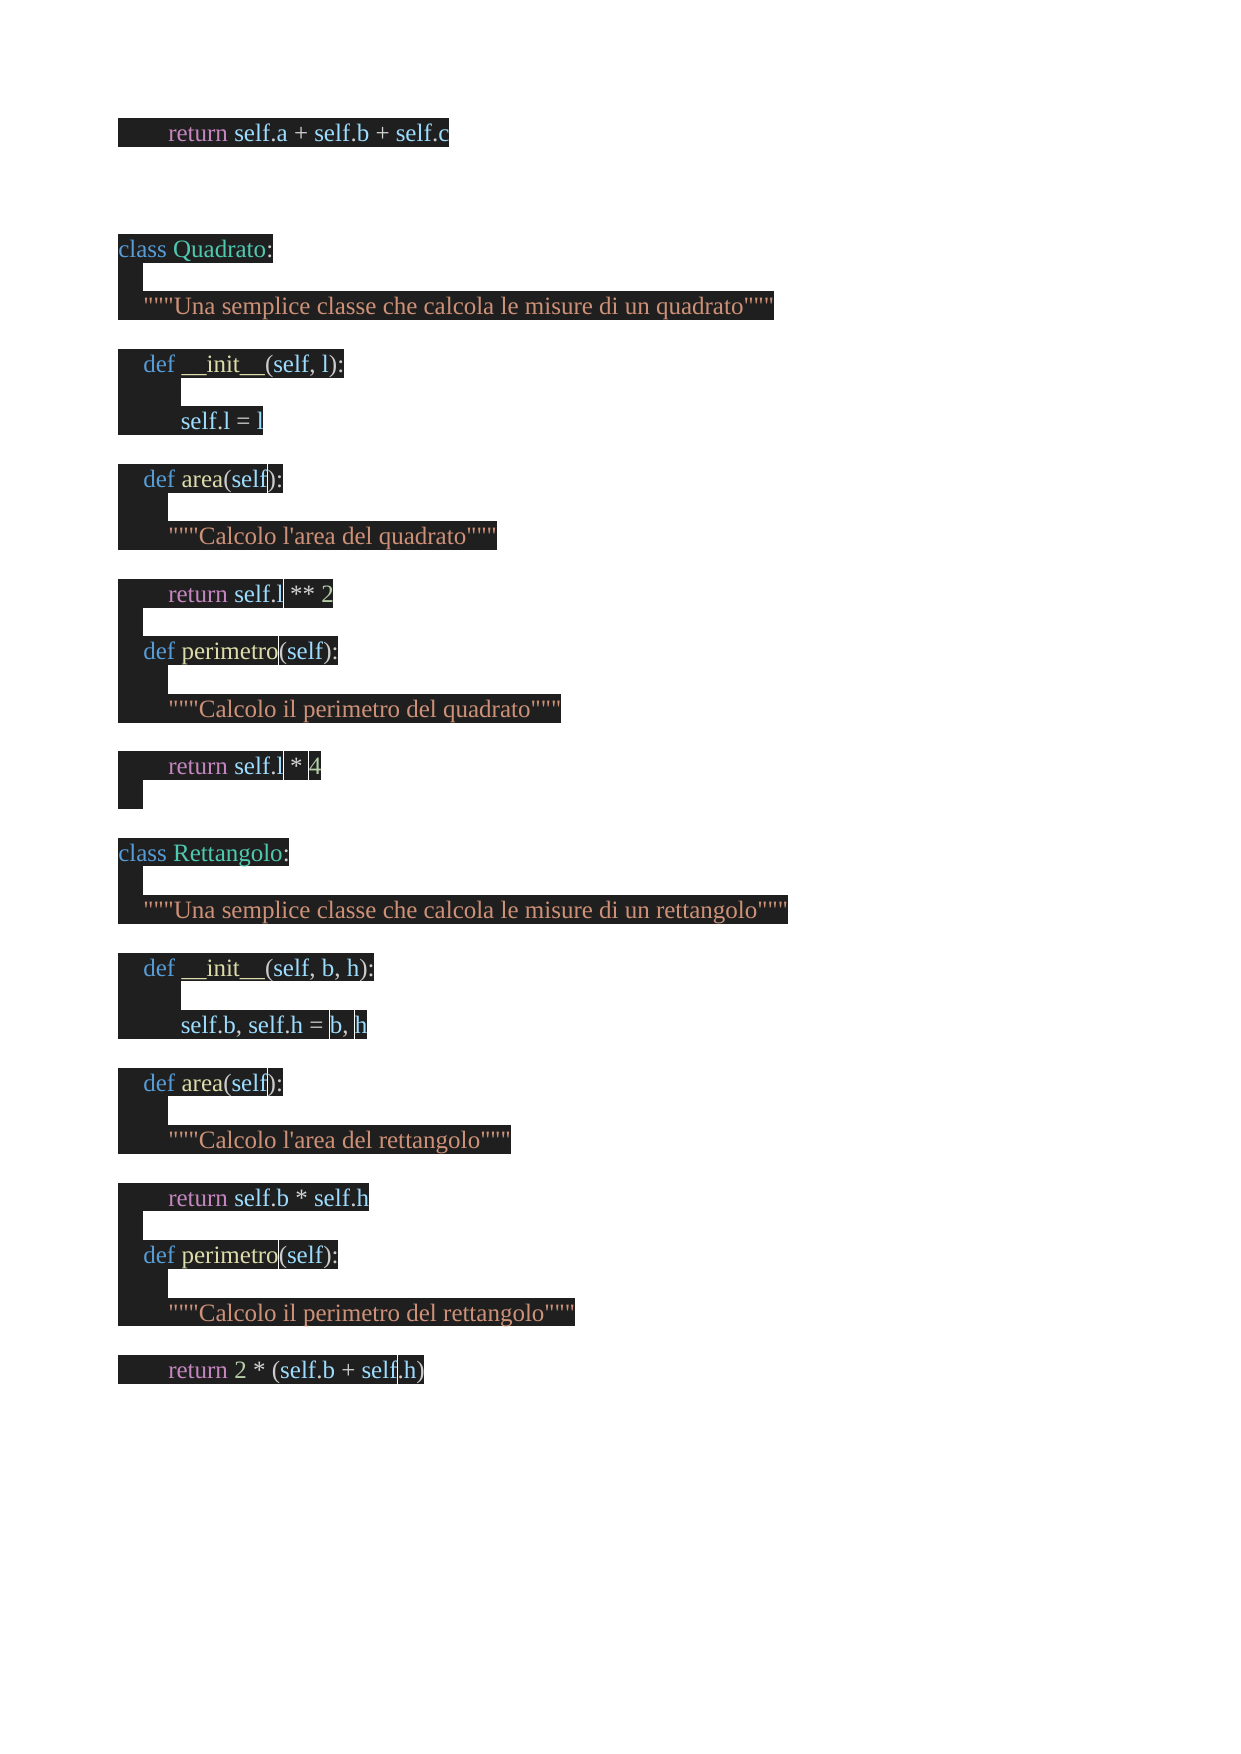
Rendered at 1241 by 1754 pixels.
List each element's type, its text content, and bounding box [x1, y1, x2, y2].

text self.b, self.h = b, h [118, 1010, 1122, 1039]
text """Calcolo il perimetro del quadrato""" [118, 694, 1122, 723]
text return self.a + self.b + self.c [118, 118, 1122, 147]
text """Calcolo il perimetro del rettangolo""" [118, 1298, 1122, 1326]
text def area(self): [118, 464, 1122, 493]
text return self.b * self.h [118, 1183, 1122, 1211]
text def perimetro(self): [118, 636, 1122, 665]
text """Calcolo l'area del rettangolo""" [118, 1125, 1122, 1154]
text return self.l * 4 [118, 751, 1122, 780]
text def __init__(self, b, h): [118, 953, 1122, 981]
text return self.l ** 2 [118, 579, 1122, 608]
text def __init__(self, l): [118, 349, 1122, 378]
text def area(self): [118, 1068, 1122, 1096]
text class Quadrato: [118, 234, 1122, 263]
text """Calcolo l'area del quadrato""" [118, 521, 1122, 550]
text class Rettangolo: [118, 838, 1122, 866]
text """Una semplice classe che calcola le misure di un rettangolo""" [118, 895, 1122, 924]
text self.l = l [118, 406, 1122, 435]
text def perimetro(self): [118, 1240, 1122, 1269]
text return 2 * (self.b + self.h) [118, 1355, 1122, 1384]
text """Una semplice classe che calcola le misure di un quadrato""" [118, 291, 1122, 320]
